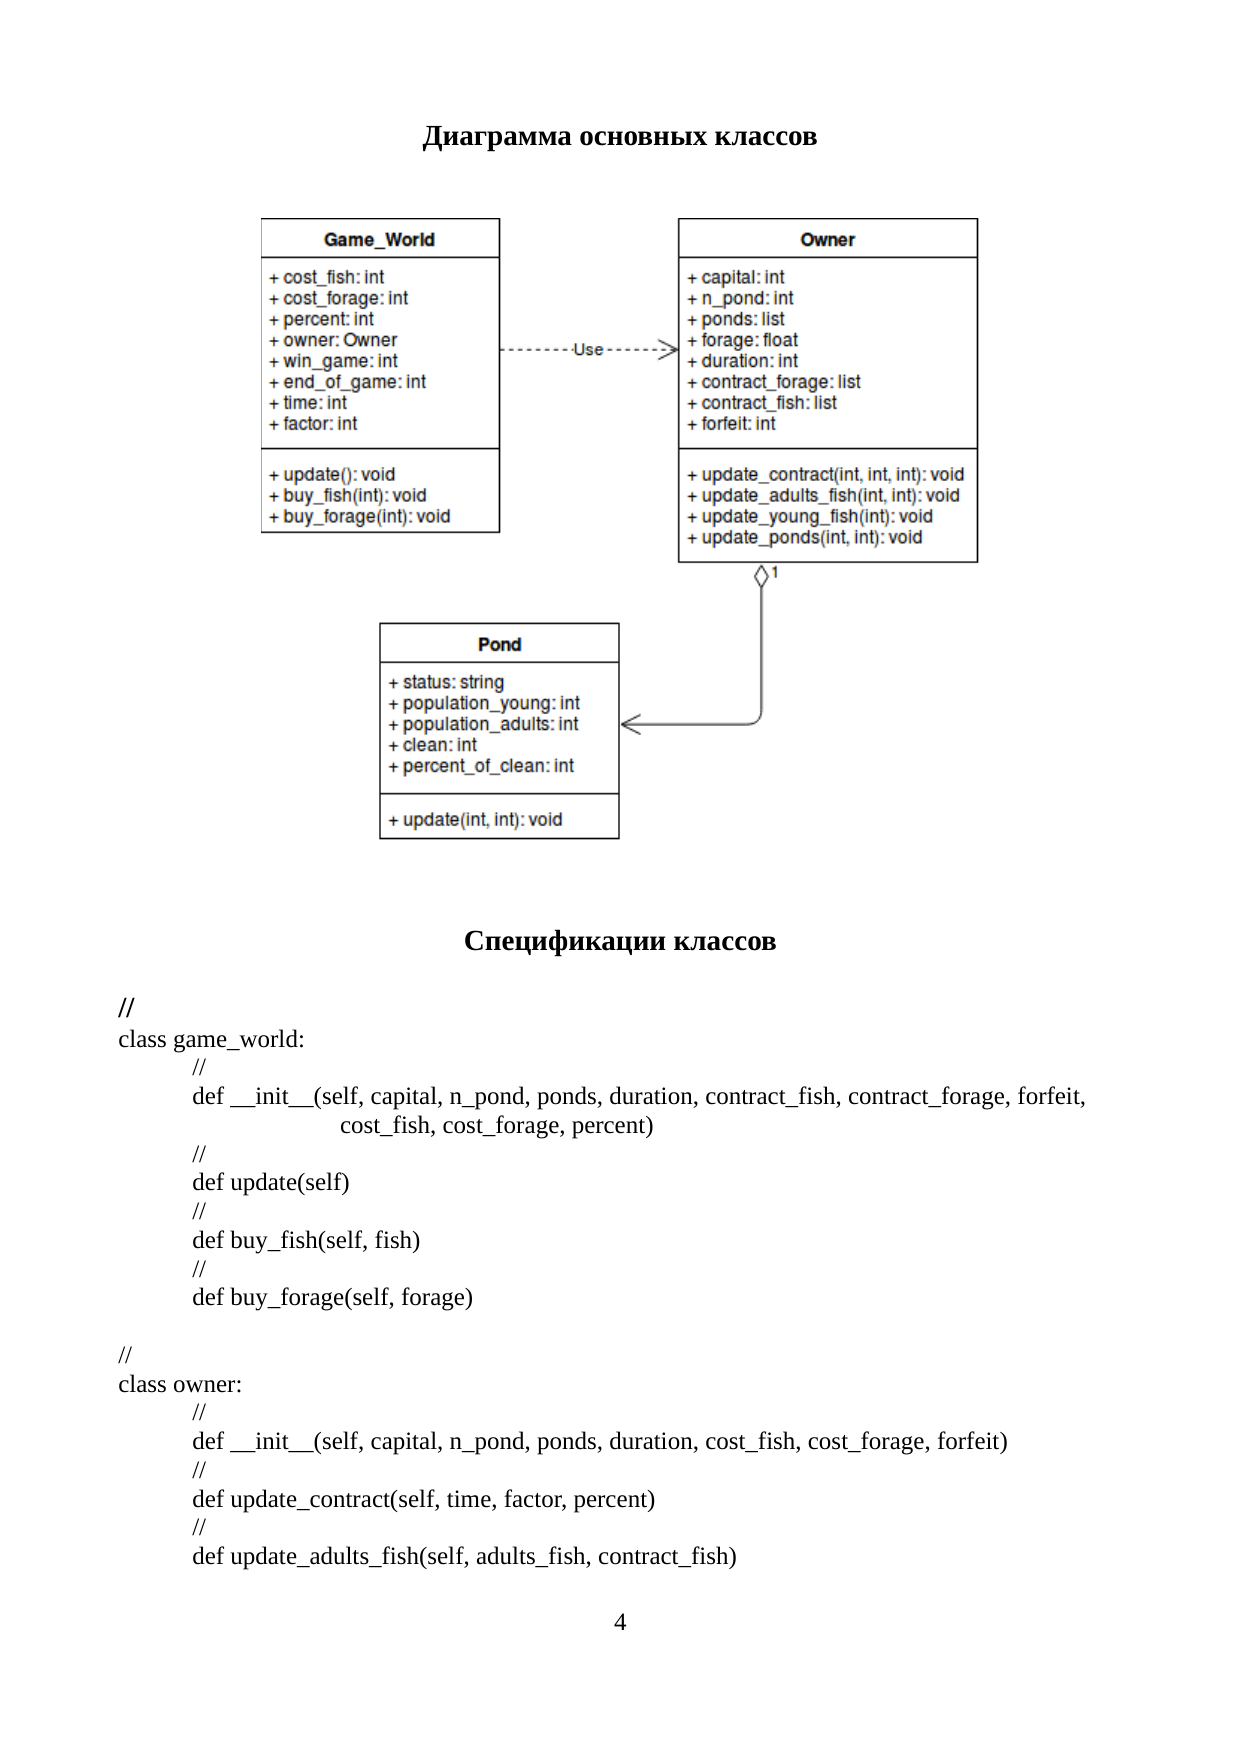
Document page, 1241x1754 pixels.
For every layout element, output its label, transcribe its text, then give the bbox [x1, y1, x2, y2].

text // [118, 1052, 1122, 1081]
text def update_adults_fish(self, adults_fish, contract_fish) [118, 1541, 1122, 1570]
text def buy_forage(self, forage) [118, 1282, 1122, 1311]
text // [118, 1254, 1122, 1282]
text Диаграмма основных классов [118, 118, 1122, 152]
text // [118, 1340, 1122, 1369]
text // [118, 1512, 1122, 1541]
text def buy_fish(self, fish) [118, 1225, 1122, 1254]
text Спецификации классов [118, 923, 1122, 957]
text def update(self) [118, 1167, 1122, 1196]
text // [118, 1139, 1122, 1167]
text // [118, 1196, 1122, 1225]
text def __init__(self, capital, n_pond, ponds, duration, contract_fish, contract_forage, forfeit, cost_fish, cost_forage, percent) [118, 1081, 1122, 1139]
text // [118, 1397, 1122, 1426]
text def __init__(self, capital, n_pond, ponds, duration, cost_fish, cost_forage, forfeit) [118, 1426, 1122, 1455]
text // [118, 990, 1122, 1024]
text def update_contract(self, time, factor, percent) [118, 1484, 1122, 1512]
text // [118, 1455, 1122, 1484]
text class owner: [118, 1369, 1122, 1397]
text class game_world: [118, 1024, 1122, 1052]
